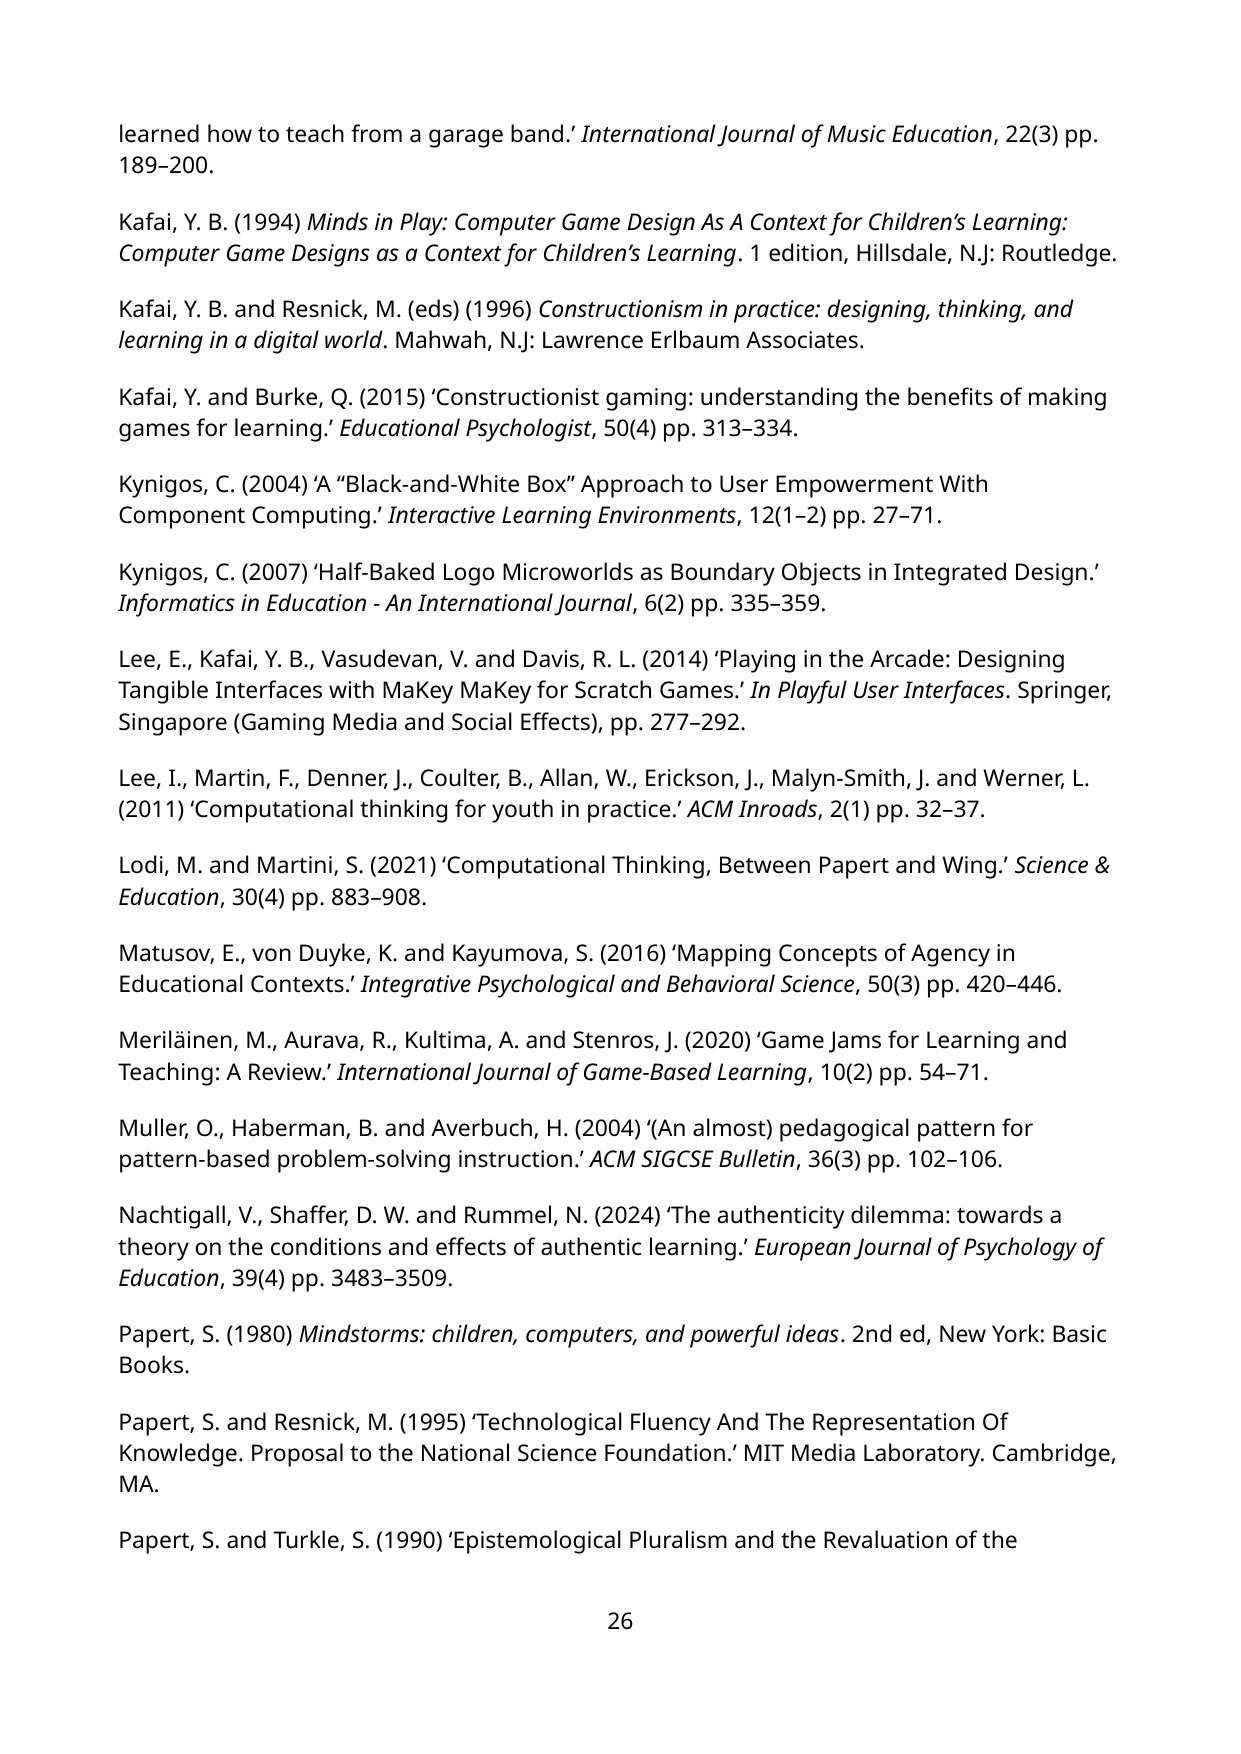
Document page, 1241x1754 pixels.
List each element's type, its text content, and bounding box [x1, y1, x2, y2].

text Papert, S. and Turkle, S. (1990) ‘Epistemological Pluralism and the Revaluation of the [118, 1524, 1122, 1556]
text learned how to teach from a garage band.’ International Journal of Music Education, 22(3) pp. 189–200. [118, 118, 1122, 181]
text Nachtigall, V., Shaffer, D. W. and Rummel, N. (2024) ‘The authenticity dilemma: towards a theory on the conditions and effects of authentic learning.’ European Journal of Psychology of Education, 39(4) pp. 3483–3509. [118, 1199, 1122, 1293]
text Kafai, Y. B. and Resnick, M. (eds) (1996) Constructionism in practice: designing, thinking, and learning in a digital world. Mahwah, N.J: Lawrence Erlbaum Associates. [118, 293, 1122, 356]
text Kynigos, C. (2004) ‘A “Black-and-White Box” Approach to User Empowerment With Component Computing.’ Interactive Learning Environments, 12(1–2) pp. 27–71. [118, 468, 1122, 531]
text Matusov, E., von Duyke, K. and Kayumova, S. (2016) ‘Mapping Concepts of Agency in Educational Contexts.’ Integrative Psychological and Behavioral Science, 50(3) pp. 420–446. [118, 937, 1122, 999]
text Papert, S. (1980) Mindstorms: children, computers, and powerful ideas. 2nd ed, New York: Basic Books. [118, 1318, 1122, 1381]
text Lee, I., Martin, F., Denner, J., Coulter, B., Allan, W., Erickson, J., Malyn-Smith, J. and Werner, L. (2011) ‘Computational thinking for youth in practice.’ ACM Inroads, 2(1) pp. 32–37. [118, 762, 1122, 824]
text Muller, O., Haberman, B. and Averbuch, H. (2004) ‘(An almost) pedagogical pattern for pattern-based problem-solving instruction.’ ACM SIGCSE Bulletin, 36(3) pp. 102–106. [118, 1112, 1122, 1174]
text Kafai, Y. B. (1994) Minds in Play: Computer Game Design As A Context for Children’s Learning: Computer Game Designs as a Context for Children’s Learning. 1 edition, Hillsdale, N.J: Routledge. [118, 206, 1122, 268]
text Kafai, Y. and Burke, Q. (2015) ‘Constructionist gaming: understanding the benefits of making games for learning.’ Educational Psychologist, 50(4) pp. 313–334. [118, 381, 1122, 443]
text Kynigos, C. (2007) ‘Half-Baked Logo Microworlds as Boundary Objects in Integrated Design.’ Informatics in Education - An International Journal, 6(2) pp. 335–359. [118, 556, 1122, 618]
text Papert, S. and Resnick, M. (1995) ‘Technological Fluency And The Representation Of Knowledge. Proposal to the National Science Foundation.’ MIT Media Laboratory. Cambridge, MA. [118, 1406, 1122, 1499]
text Lodi, M. and Martini, S. (2021) ‘Computational Thinking, Between Papert and Wing.’ Science & Education, 30(4) pp. 883–908. [118, 849, 1122, 912]
text Meriläinen, M., Aurava, R., Kultima, A. and Stenros, J. (2020) ‘Game Jams for Learning and Teaching: A Review.’ International Journal of Game-Based Learning, 10(2) pp. 54–71. [118, 1024, 1122, 1087]
text Lee, E., Kafai, Y. B., Vasudevan, V. and Davis, R. L. (2014) ‘Playing in the Arcade: Designing Tangible Interfaces with MaKey MaKey for Scratch Games.’ In Playful User Interfaces. Springer, Singapore (Gaming Media and Social Effects), pp. 277–292. [118, 643, 1122, 737]
